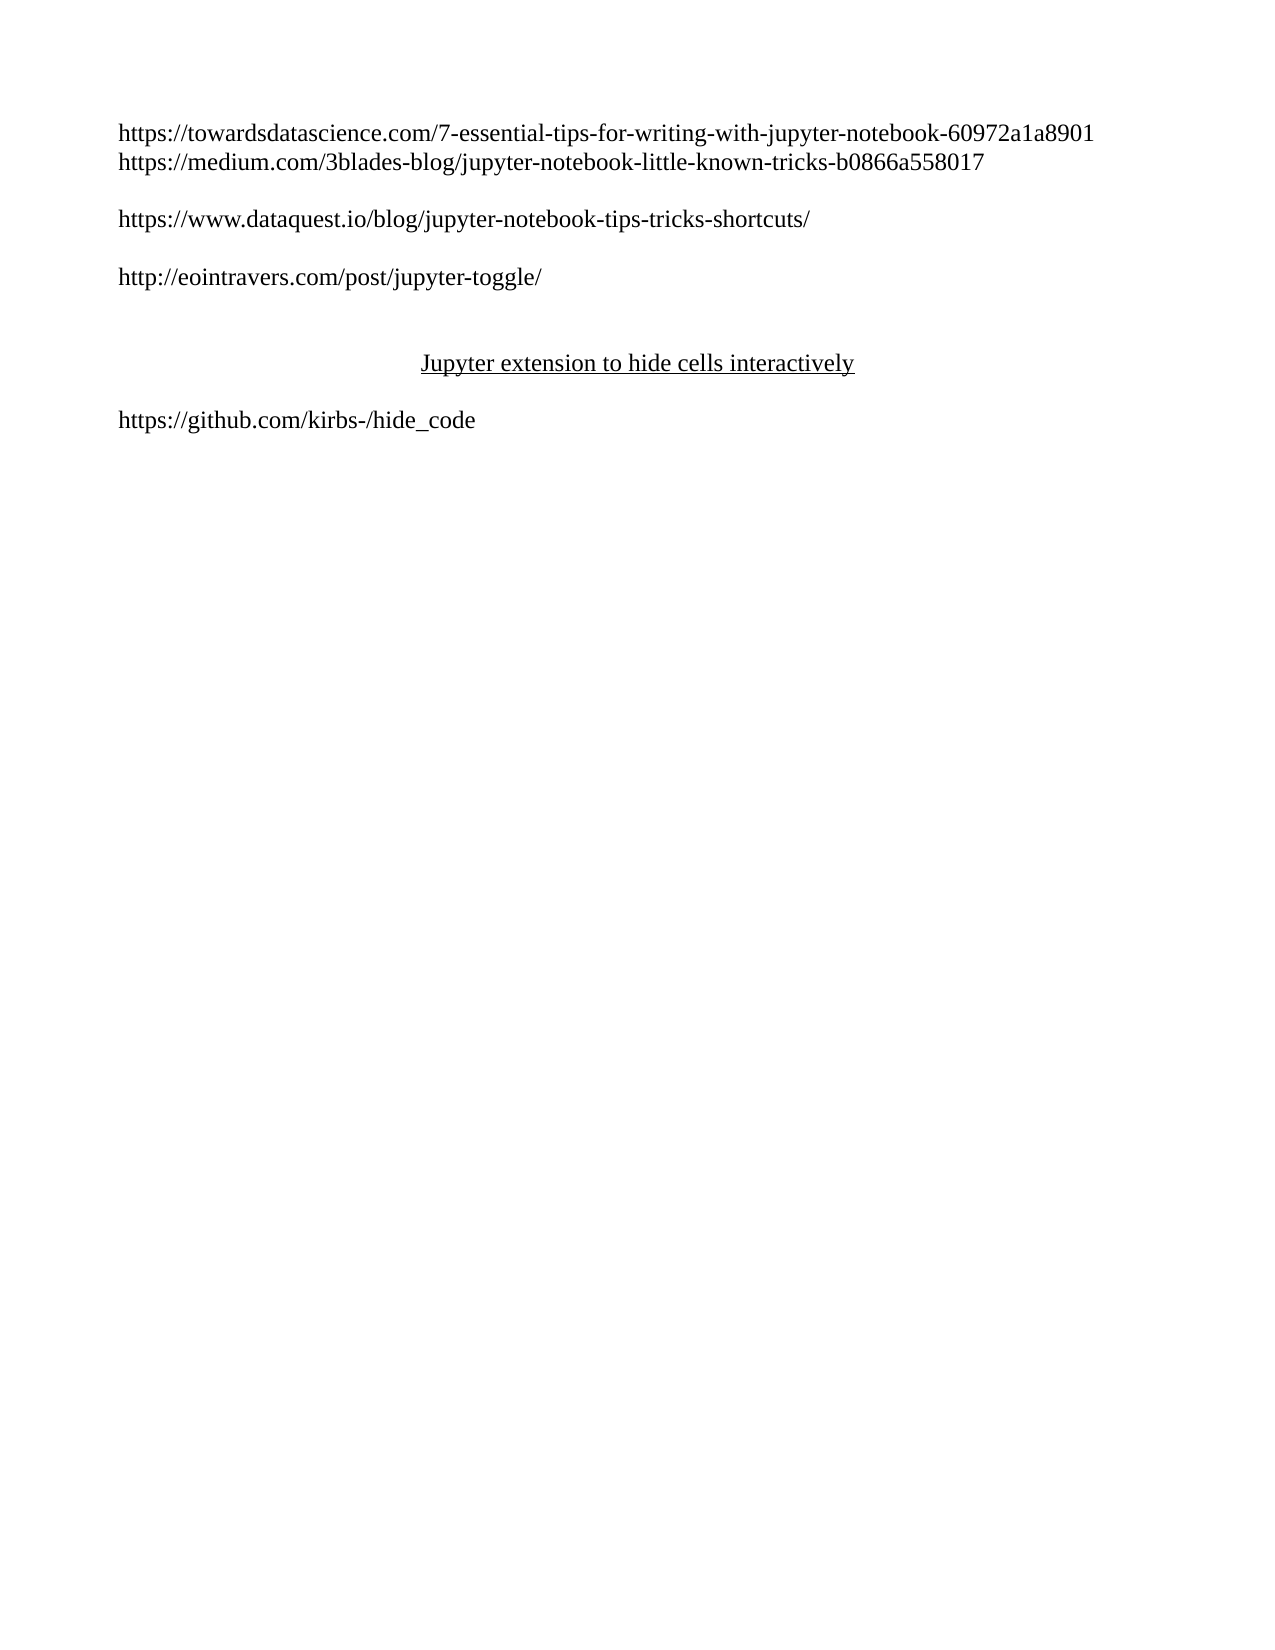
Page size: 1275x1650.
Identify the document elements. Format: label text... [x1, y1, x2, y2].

text https://medium.com/3blades-blog/jupyter-notebook-little-known-tricks-b0866a558017 [118, 147, 1157, 176]
text https://towardsdatascience.com/7-essential-tips-for-writing-with-jupyter-notebook-60972a1a8901 [118, 118, 1157, 147]
text Jupyter extension to hide cells interactively [118, 348, 1157, 377]
text http://eointravers.com/post/jupyter-toggle/ [118, 262, 1157, 291]
text https://github.com/kirbs-/hide_code [118, 406, 1157, 434]
text https://www.dataquest.io/blog/jupyter-notebook-tips-tricks-shortcuts/ [118, 204, 1157, 233]
